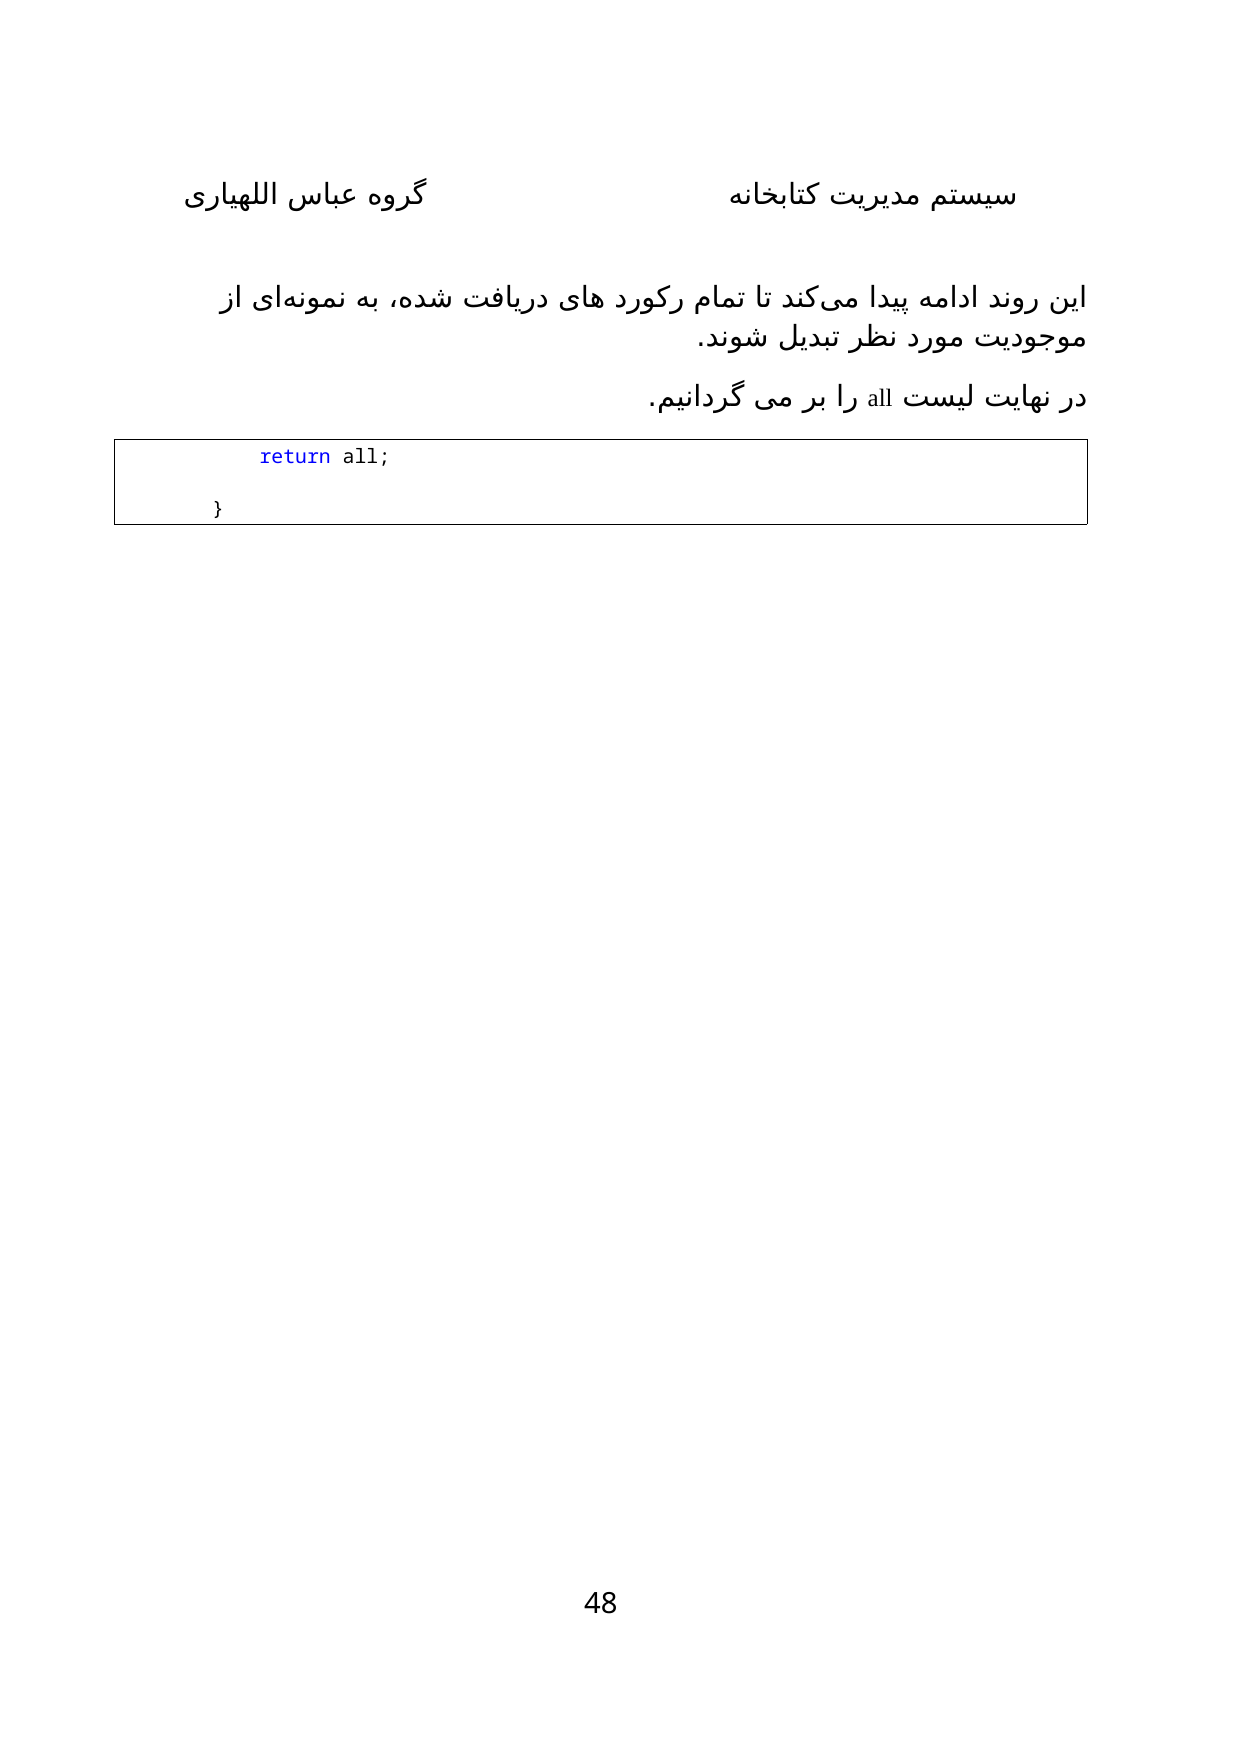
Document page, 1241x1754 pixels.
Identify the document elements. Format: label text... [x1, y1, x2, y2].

text در نهایت لیست all را بر می گردانیم. [114, 379, 1087, 413]
text } [115, 491, 1087, 524]
text این روند ادامه پیدا می‌کند تا تمام رکورد های دریافت شده، به نمونه‌ای از موجودیت مورد نظر تبدیل شوند. [114, 281, 1087, 353]
text return all; [115, 440, 1087, 469]
